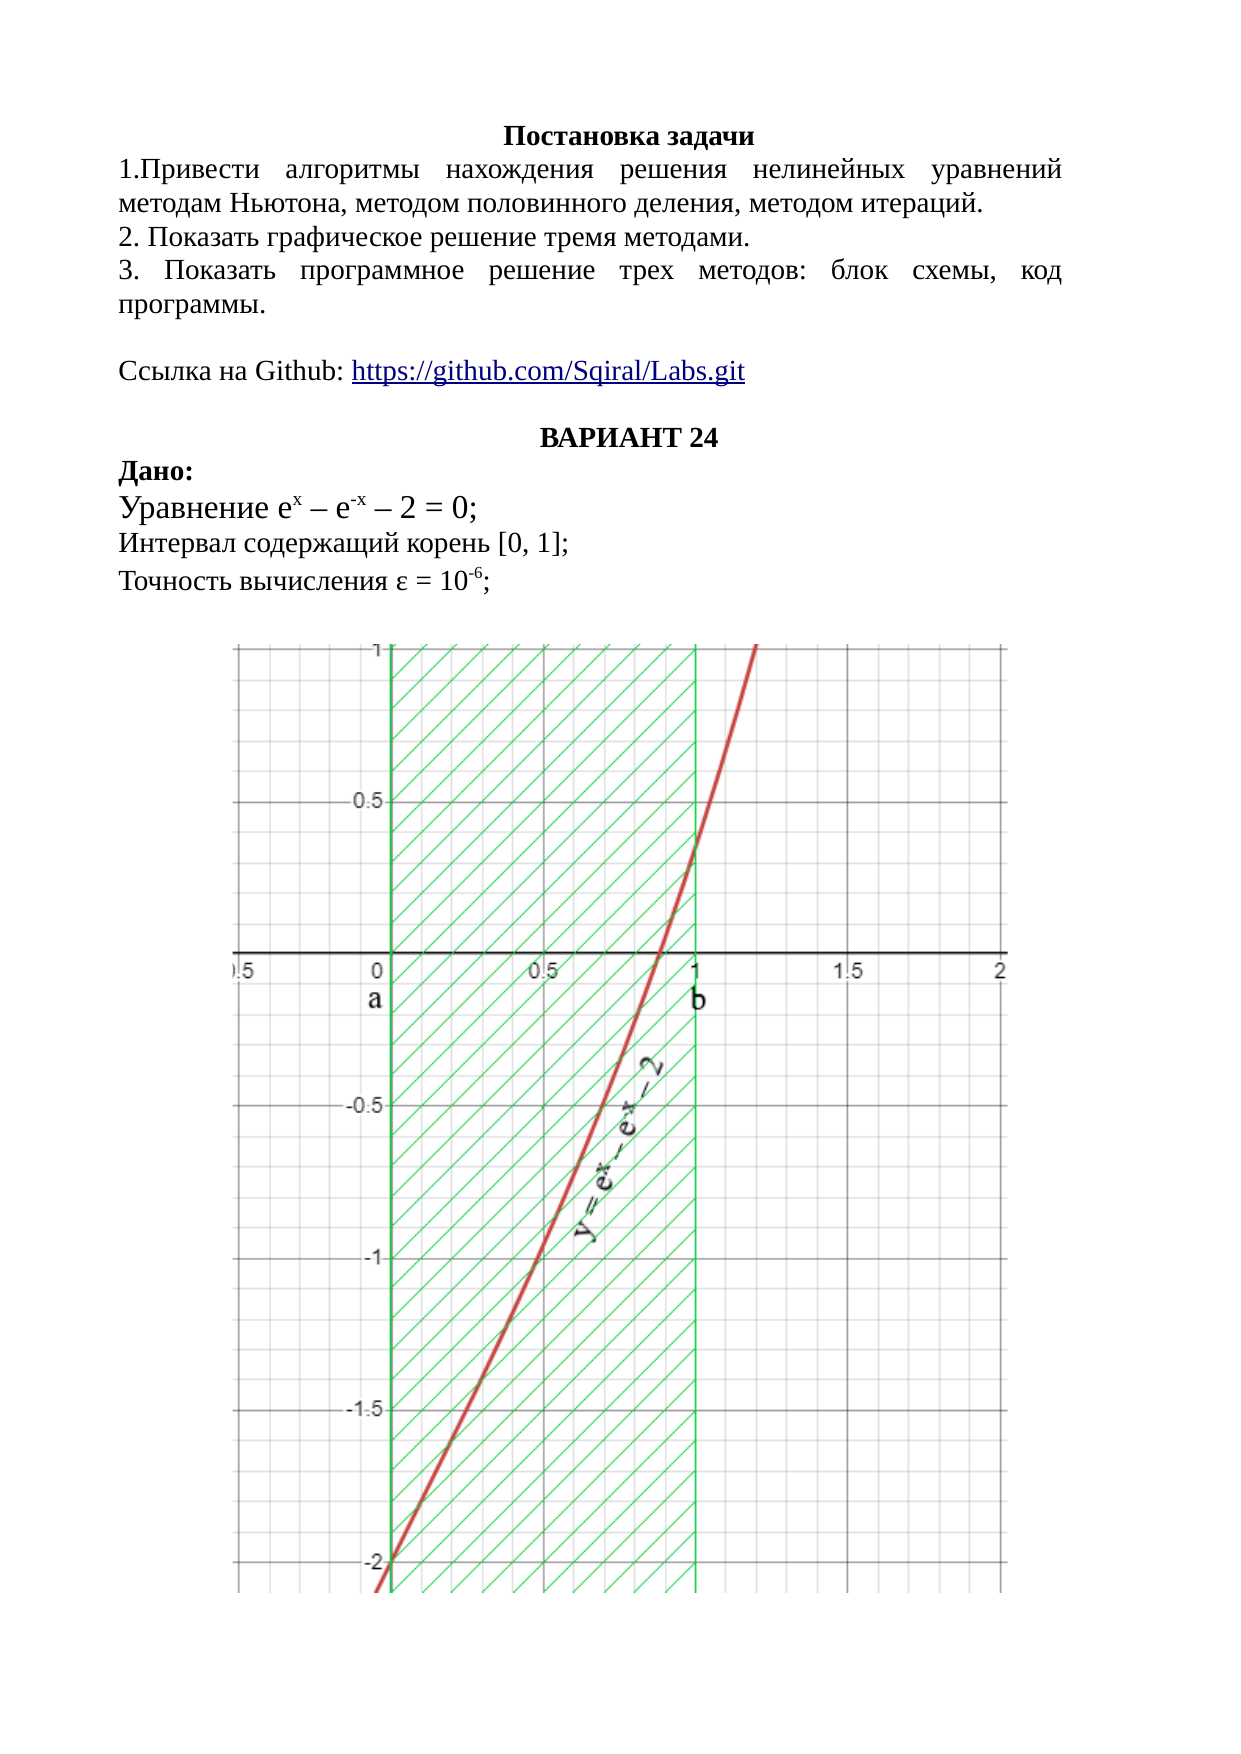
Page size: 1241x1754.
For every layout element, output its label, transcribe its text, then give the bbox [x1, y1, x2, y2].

text 1.Привести алгоритмы нахождения решения нелинейных уравнений методам Ньютона, методом половинного деления, методом итераций. [118, 152, 1063, 219]
text 2. Показать графическое решение тремя методами. [118, 219, 1063, 252]
text Точность вычисления ε = 10-6; [118, 559, 1063, 599]
text Интервал содержащий корень [0, 1]; [118, 525, 1063, 559]
text Постановка задачи [195, 118, 1063, 152]
text ВАРИАНТ 24 [195, 420, 1063, 453]
picture [232, 644, 1008, 1593]
text Уравнение ex – e-x – 2 = 0; [118, 487, 1063, 525]
text Ссылка на Github: https://github.com/Sqiral/Labs.git [118, 353, 1063, 386]
text 3. Показать программное решение трех методов: блок схемы, код программы. [118, 252, 1063, 319]
text Дано: [118, 453, 1063, 487]
